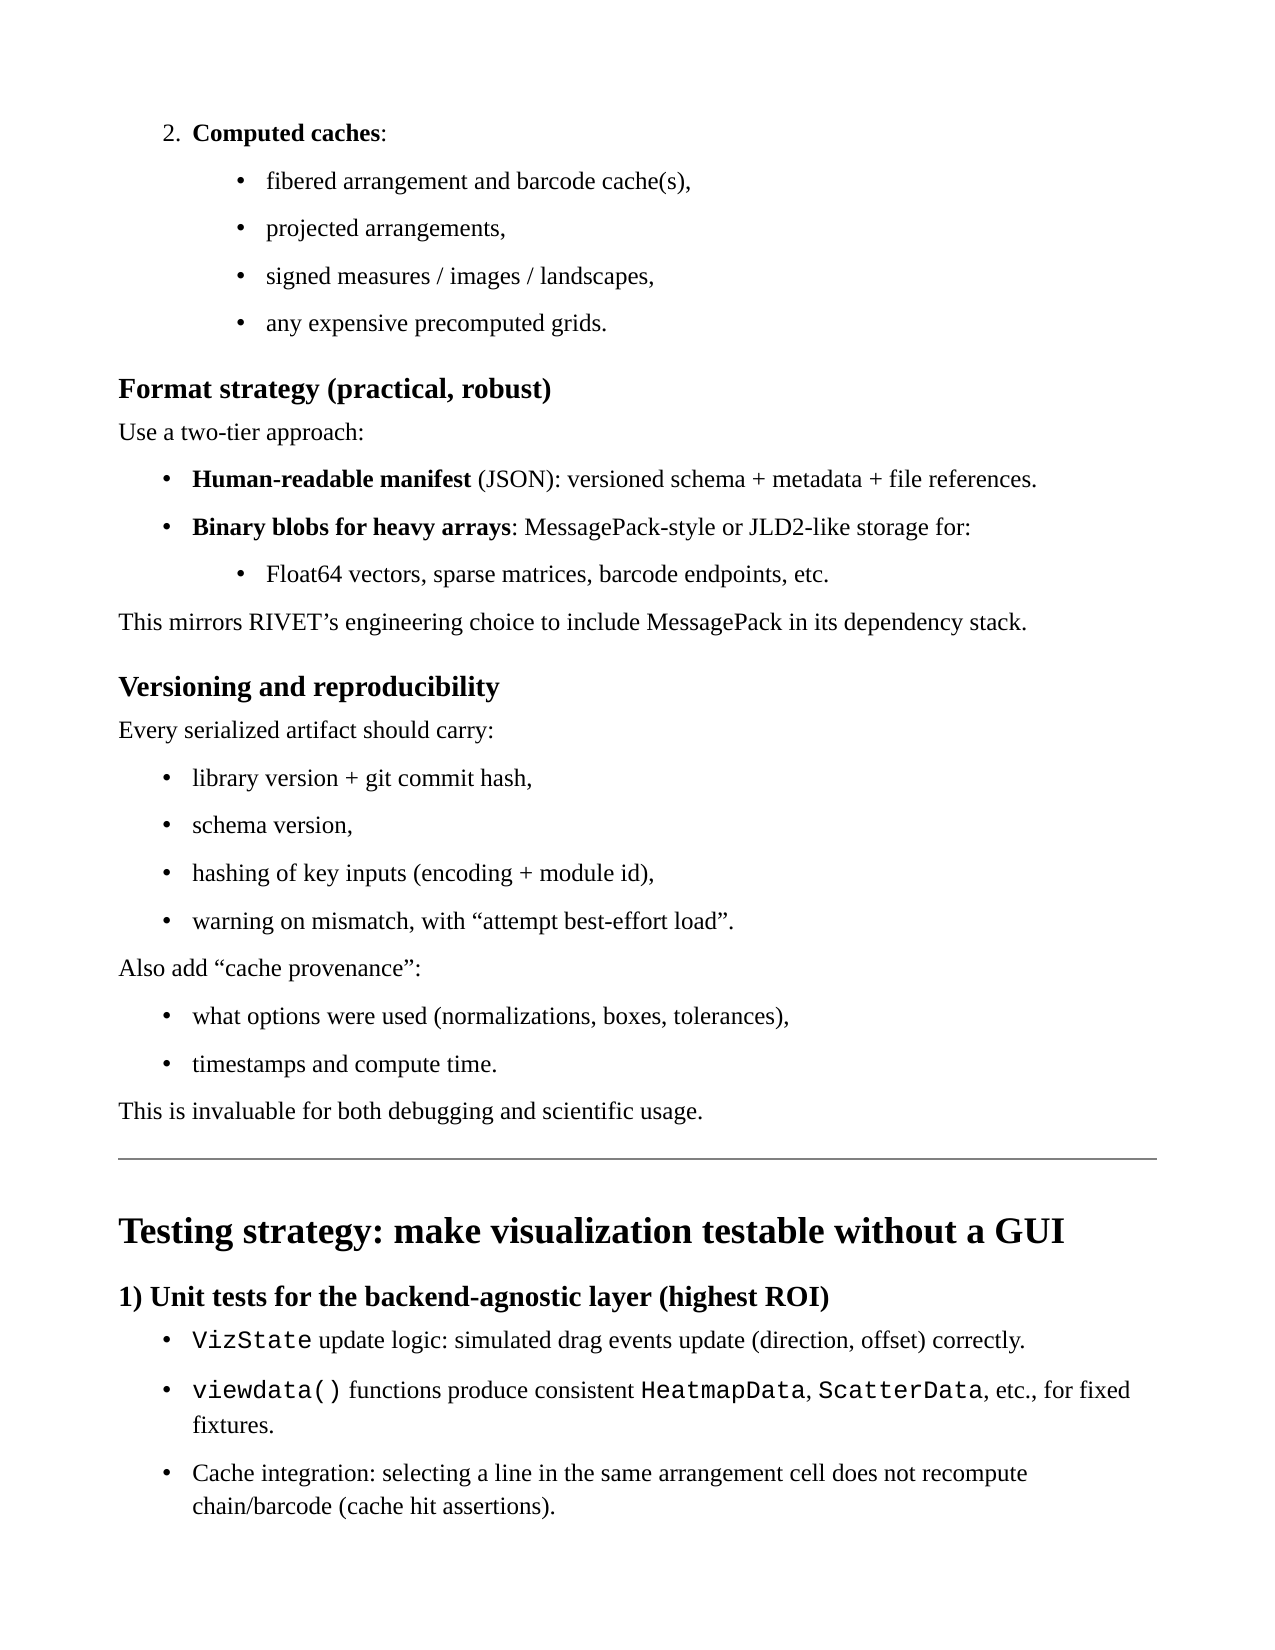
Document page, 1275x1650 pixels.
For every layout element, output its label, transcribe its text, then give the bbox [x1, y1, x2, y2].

list what options were used (normalizations, boxes, tolerances), [162, 1001, 1157, 1030]
list fibered arrangement and barcode cache(s), [236, 166, 1157, 194]
subtitle 1) Unit tests for the backend-agnostic layer (highest ROI) [118, 1279, 1157, 1313]
list Human-readable manifest (JSON): versioned schema + metadata + file references. [162, 464, 1157, 493]
list VizState update logic: simulated drag events update (direction, offset) correctly. [162, 1325, 1157, 1356]
list Cache integration: selecting a line in the same arrangement cell does not recompute chain/barcode (cache hit assertions). [162, 1458, 1157, 1520]
subtitle Testing strategy: make visualization testable without a GUI [118, 1209, 1157, 1252]
list Float64 vectors, sparse matrices, barcode endpoints, etc. [236, 559, 1157, 588]
text Also add “cache provenance”: [118, 953, 1157, 982]
list any expensive precomputed grids. [236, 308, 1157, 337]
text Every serialized artifact should carry: [118, 715, 1157, 744]
list hashing of key inputs (encoding + module id), [162, 858, 1157, 887]
list timestamps and compute time. [162, 1049, 1157, 1077]
text This is invaluable for both debugging and scientific usage. [118, 1096, 1157, 1125]
subtitle Versioning and reproducibility [118, 669, 1157, 703]
list projected arrangements, [236, 213, 1157, 242]
list Binary blobs for heavy arrays: MessagePack-style or JLD2-like storage for: [162, 512, 1157, 541]
text Use a two-tier approach: [118, 417, 1157, 446]
list warning on mismatch, with “attempt best-effort load”. [162, 906, 1157, 934]
list schema version, [162, 811, 1157, 839]
list library version + git commit hash, [162, 763, 1157, 792]
list viewdata() functions produce consistent HeatmapData, ScatterData, etc., for fixed fixtures. [162, 1375, 1157, 1439]
list Computed caches: [162, 118, 1157, 147]
list signed measures / images / landscapes, [236, 261, 1157, 290]
text This mirrors RIVET’s engineering choice to include MessagePack in its dependency stack. [118, 607, 1157, 636]
subtitle Format strategy (practical, robust) [118, 371, 1157, 404]
